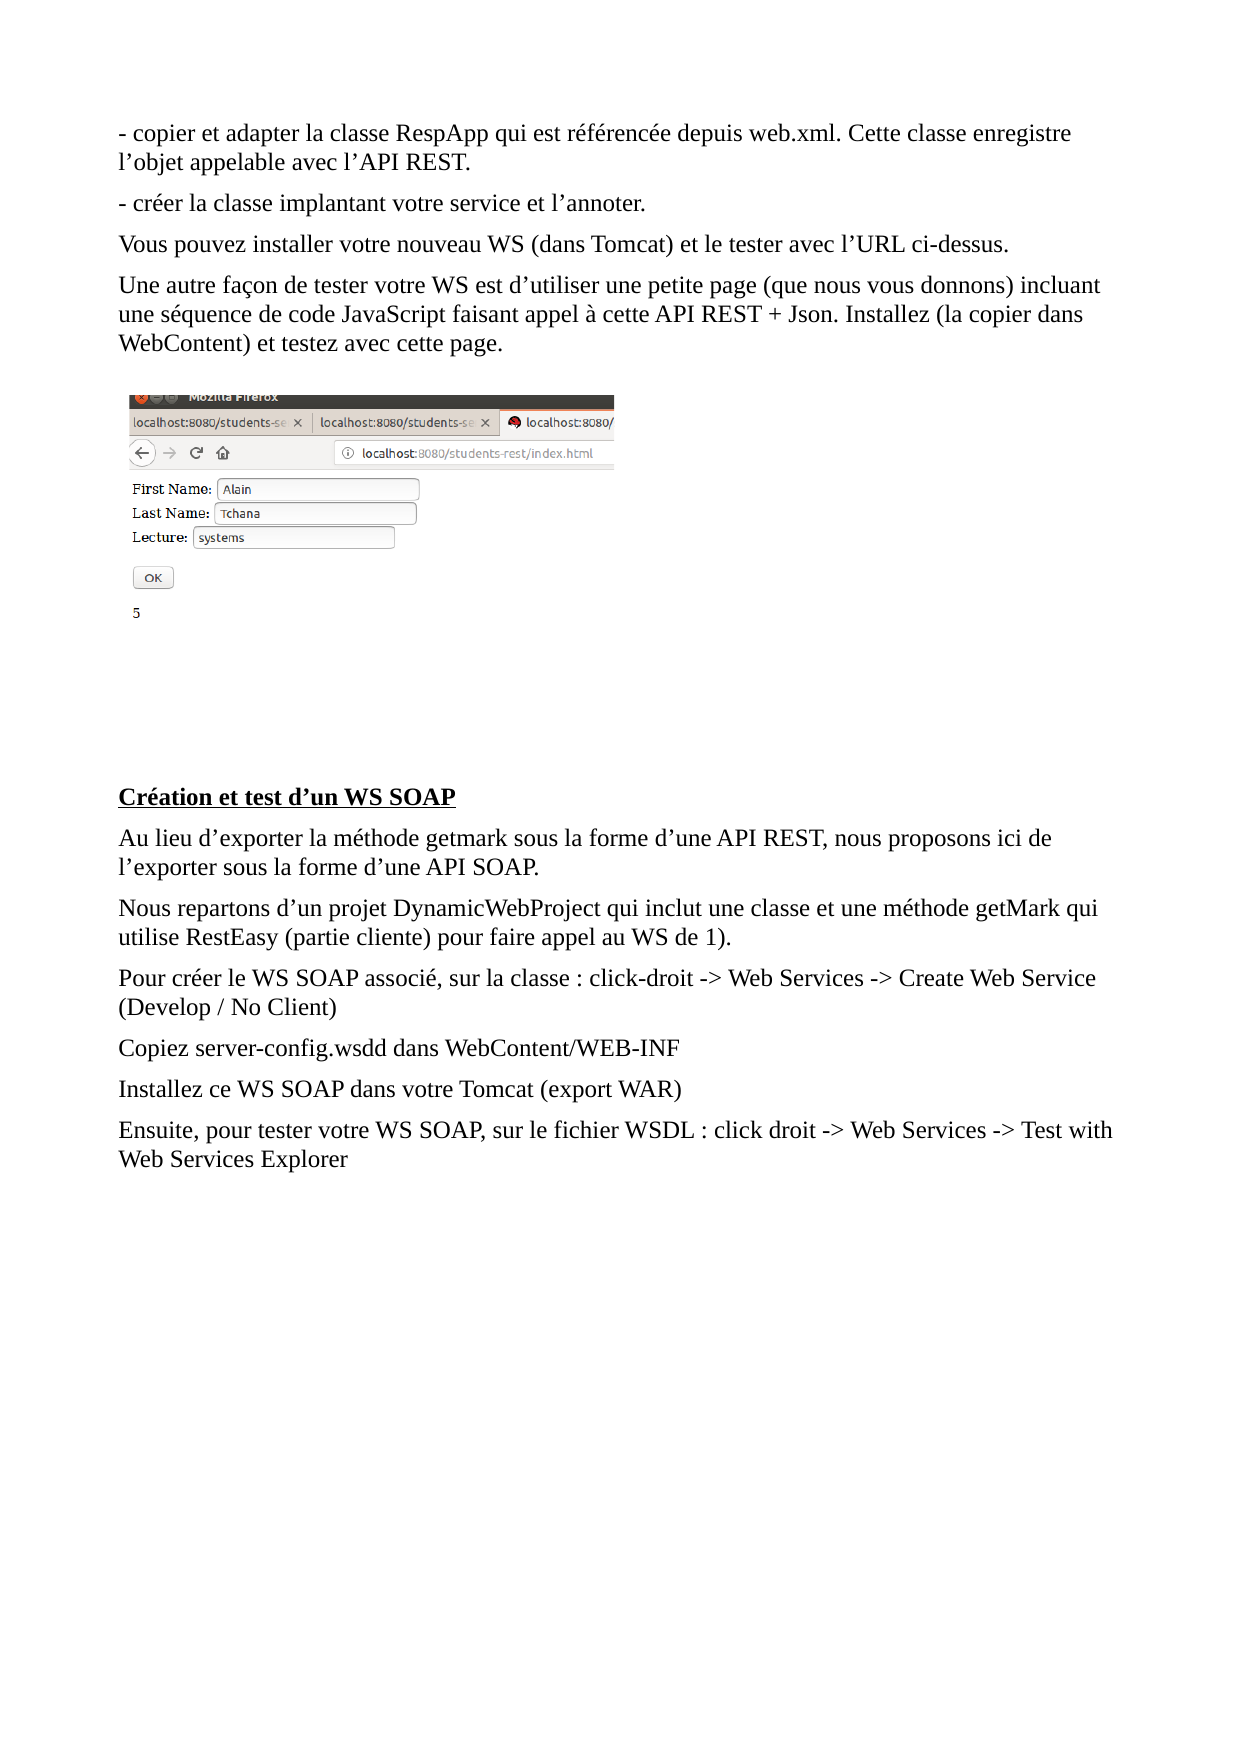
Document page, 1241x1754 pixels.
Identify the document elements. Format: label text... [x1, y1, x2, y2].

text Ensuite, pour tester votre WS SOAP, sur le fichier WSDL : click droit -> Web Services -> Test with Web Services Explorer [118, 1116, 1122, 1173]
text Pour créer le WS SOAP associé, sur la classe : click-droit -> Web Services -> Create Web Service (Develop / No Client) [118, 963, 1122, 1021]
text - créer la classe implantant votre service et l’annoter. [118, 188, 1122, 217]
text Création et test d’un WS SOAP [118, 782, 1122, 811]
text Au lieu d’exporter la méthode getmark sous la forme d’une API REST, nous proposons ici de l’exporter sous la forme d’une API SOAP. [118, 823, 1122, 881]
picture [129, 395, 615, 632]
text Copiez server-config.wsdd dans WebContent/WEB-INF [118, 1033, 1122, 1062]
text Une autre façon de tester votre WS est d’utiliser une petite page (que nous vous donnons) incluant une séquence de code JavaScript faisant appel à cette API REST + Json. Installez (la copier dans WebContent) et testez avec cette page. [118, 271, 1122, 357]
text Nous repartons d’un projet DynamicWebProject qui inclut une classe et une méthode getMark qui utilise RestEasy (partie cliente) pour faire appel au WS de 1). [118, 893, 1122, 951]
text Vous pouvez installer votre nouveau WS (dans Tomcat) et le tester avec l’URL ci-dessus. [118, 229, 1122, 258]
text Installez ce WS SOAP dans votre Tomcat (export WAR) [118, 1074, 1122, 1103]
text - copier et adapter la classe RespApp qui est référencée depuis web.xml. Cette classe enregistre l’objet appelable avec l’API REST. [118, 118, 1122, 176]
